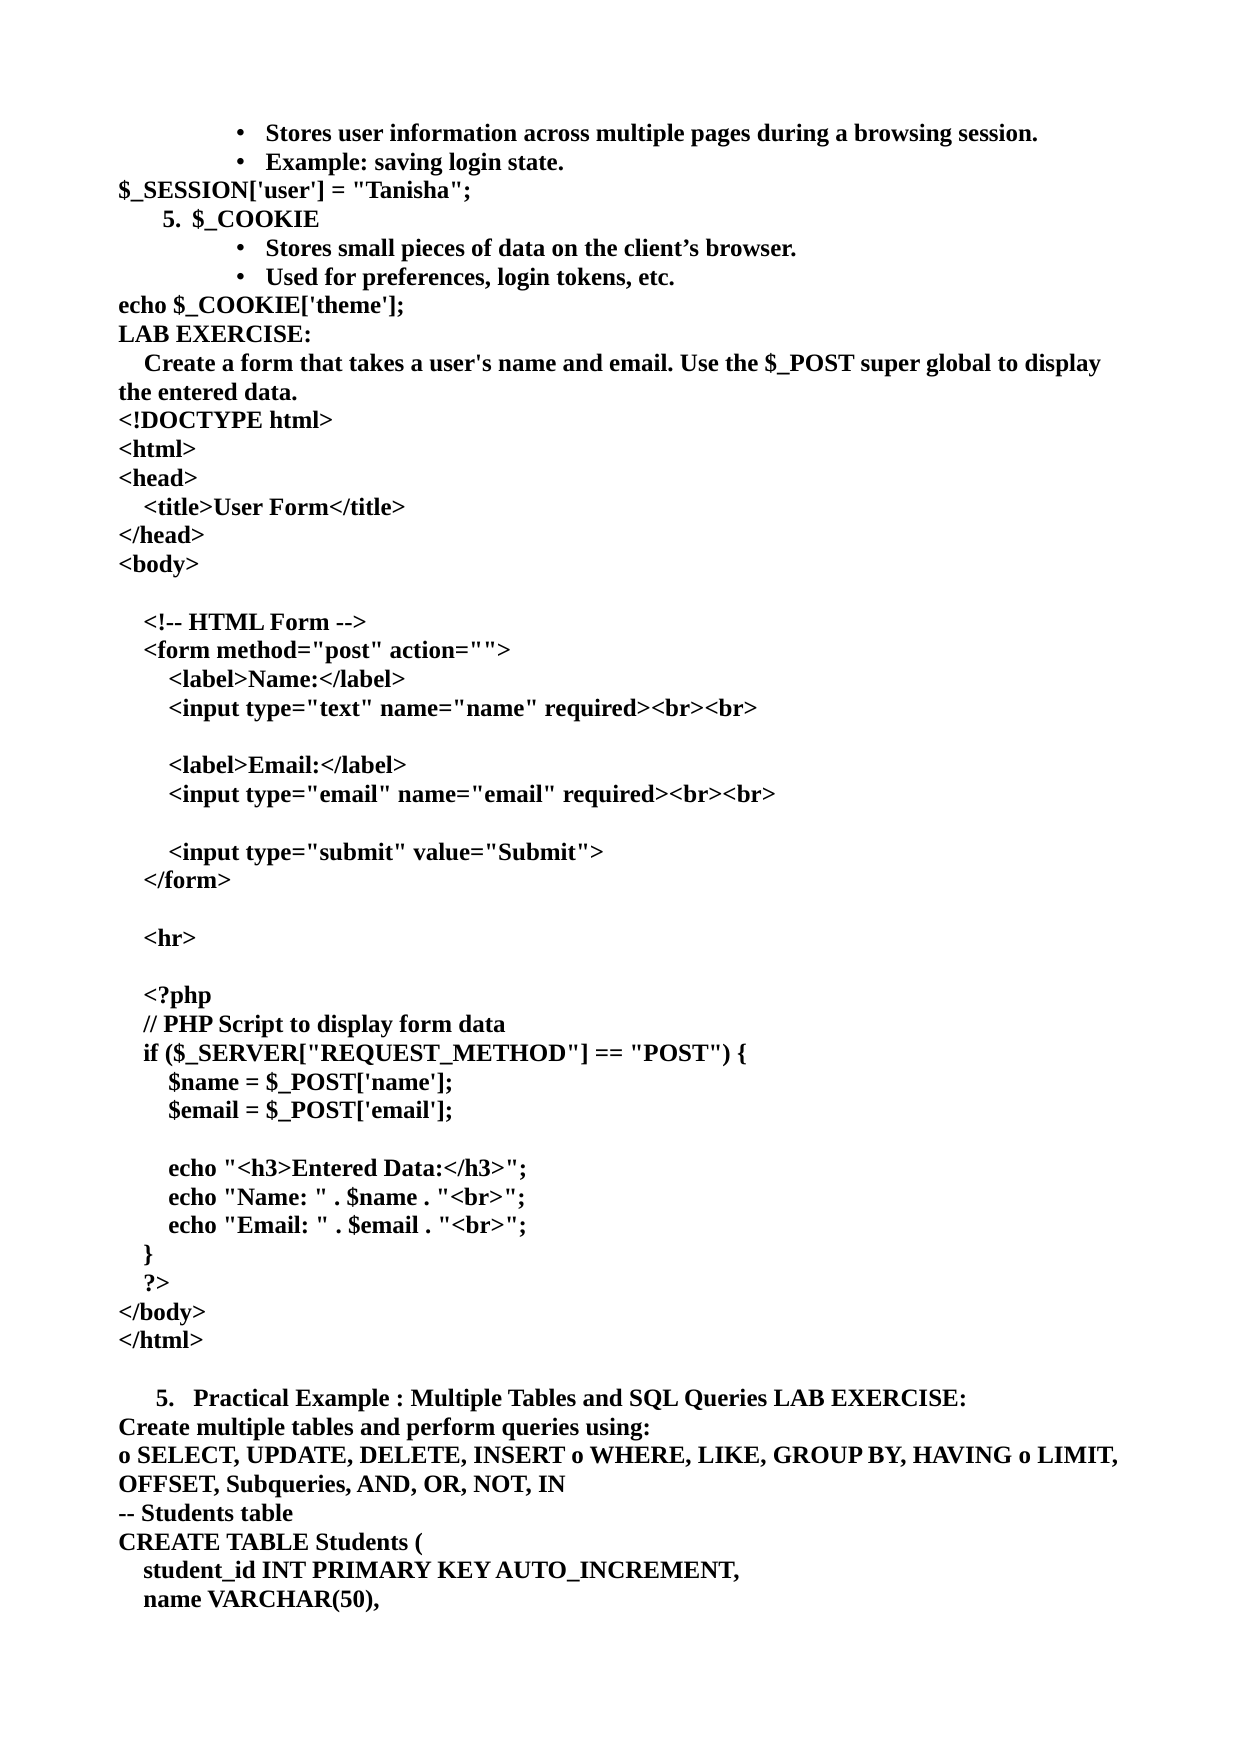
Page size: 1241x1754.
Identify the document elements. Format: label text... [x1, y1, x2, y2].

text // PHP Script to display form data [118, 1009, 1122, 1038]
text echo "Name: " . $name . "<br>"; [118, 1182, 1122, 1211]
text CREATE TABLE Students ( [118, 1527, 1122, 1556]
text <!DOCTYPE html> [118, 406, 1122, 434]
list $_COOKIE [162, 204, 1122, 233]
list Stores small pieces of data on the client’s browser. [236, 233, 1122, 262]
list Stores user information across multiple pages during a browsing session. [236, 118, 1122, 147]
text student_id INT PRIMARY KEY AUTO_INCREMENT, [118, 1556, 1122, 1584]
list Example: saving login state. [236, 147, 1122, 176]
text  Create a form that takes a user's name and email. Use the $_POST super global to display the entered data. [118, 348, 1122, 406]
text <input type="text" name="name" required><br><br> [118, 693, 1122, 722]
text -- Students table [118, 1498, 1122, 1527]
text </body> [118, 1297, 1122, 1326]
text </head> [118, 521, 1122, 549]
text echo "Email: " . $email . "<br>"; [118, 1211, 1122, 1239]
text $name = $_POST['name']; [118, 1067, 1122, 1096]
text o SELECT, UPDATE, DELETE, INSERT o WHERE, LIKE, GROUP BY, HAVING o LIMIT, OFFSET, Subqueries, AND, OR, NOT, IN [118, 1441, 1122, 1498]
text <html> [118, 434, 1122, 463]
text Create multiple tables and perform queries using: [118, 1412, 1122, 1441]
text <label>Name:</label> [118, 664, 1122, 693]
text <body> [118, 549, 1122, 578]
text <form method="post" action=""> [118, 636, 1122, 664]
text echo $_COOKIE['theme']; [118, 291, 1122, 319]
text ?> [118, 1268, 1122, 1297]
text <!-- HTML Form --> [118, 607, 1122, 636]
text <?php [118, 981, 1122, 1009]
text } [118, 1239, 1122, 1268]
text $email = $_POST['email']; [118, 1096, 1122, 1124]
list Practical Example : Multiple Tables and SQL Queries LAB EXERCISE: [156, 1383, 1122, 1412]
text <input type="submit" value="Submit"> [118, 837, 1122, 866]
list Used for preferences, login tokens, etc. [236, 262, 1122, 291]
text $_SESSION['user'] = "Tanisha"; [118, 176, 1122, 204]
text <input type="email" name="email" required><br><br> [118, 779, 1122, 808]
text <title>User Form</title> [118, 492, 1122, 521]
text echo "<h3>Entered Data:</h3>"; [118, 1153, 1122, 1182]
text if ($_SERVER["REQUEST_METHOD"] == "POST") { [118, 1038, 1122, 1067]
text </form> [118, 866, 1122, 894]
text <head> [118, 463, 1122, 492]
text </html> [118, 1326, 1122, 1354]
text LAB EXERCISE: [118, 319, 1122, 348]
text <label>Email:</label> [118, 751, 1122, 779]
text name VARCHAR(50), [118, 1584, 1122, 1613]
text <hr> [118, 923, 1122, 952]
